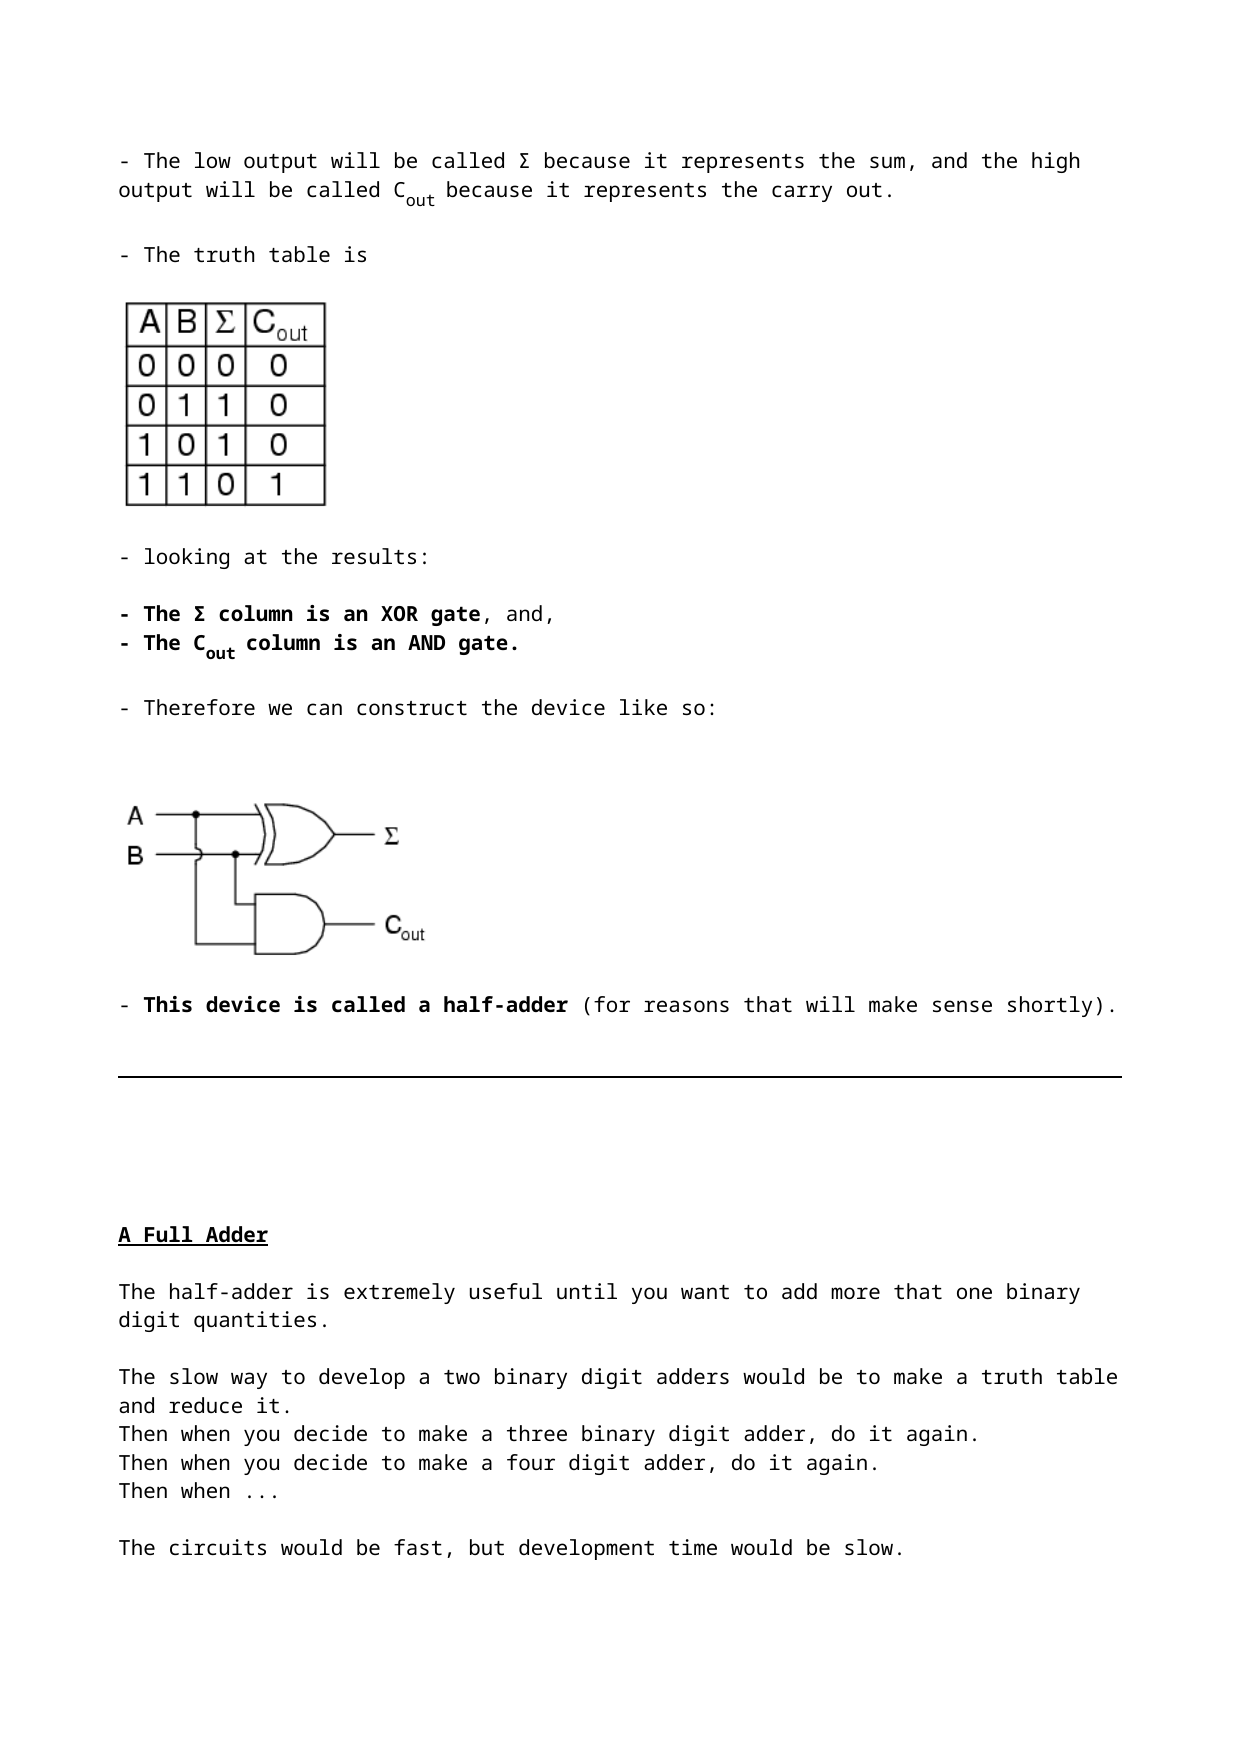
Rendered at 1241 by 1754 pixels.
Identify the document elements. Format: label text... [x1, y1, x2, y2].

text - The truth table is [118, 240, 1122, 268]
text - The Σ column is an XOR gate, and, [118, 599, 1122, 628]
text The circuits would be fast, but development time would be slow. [118, 1533, 1122, 1561]
text - Therefore we can construct the device like so: [118, 693, 1122, 721]
text Then when ... [118, 1476, 1122, 1504]
picture [118, 296, 333, 514]
picture [118, 778, 432, 963]
text A Full Adder [118, 1220, 1122, 1249]
text The half-adder is extremely useful until you want to add more that one binary digit quantities. [118, 1277, 1122, 1334]
text Then when you decide to make a three binary digit adder, do it again. [118, 1419, 1122, 1448]
text - The Cout column is an AND gate. [118, 628, 1122, 664]
text The slow way to develop a two binary digit adders would be to make a truth table and reduce it. [118, 1362, 1122, 1419]
text - looking at the results: [118, 542, 1122, 571]
text - The low output will be called Σ because it represents the sum, and the high output will be called Cout because it represents the carry out. [118, 147, 1122, 212]
text - This device is called a half-adder (for reasons that will make sense shortly). [118, 991, 1122, 1019]
text Then when you decide to make a four digit adder, do it again. [118, 1448, 1122, 1476]
